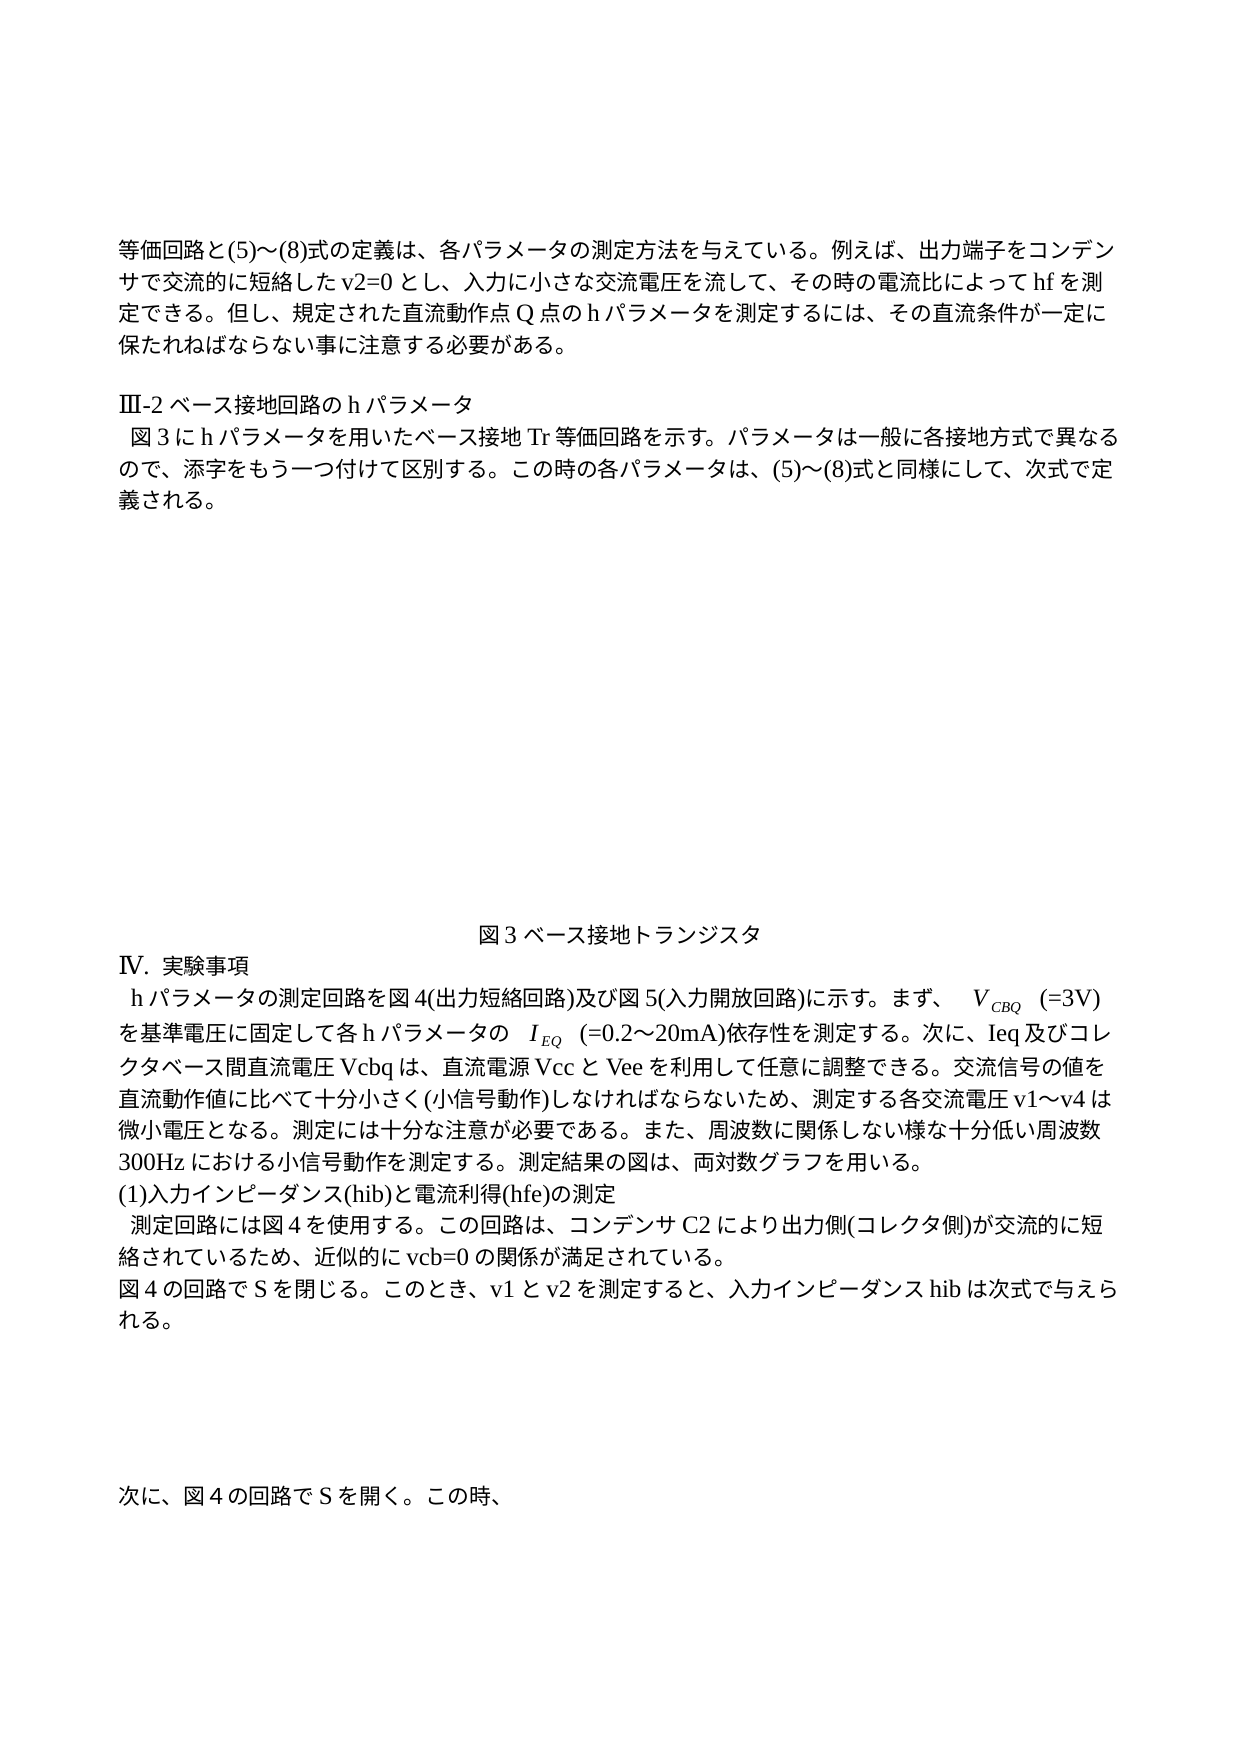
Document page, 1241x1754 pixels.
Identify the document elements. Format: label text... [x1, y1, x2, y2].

text 図3にhパラメータを用いたベース接地Tr等価回路を示す。パラメータは一般に各接地方式で異なるので、添字をもう一つ付けて区別する。この時の各パラメータは、(5)〜(8)式と同様にして、次式で定義される。 [118, 420, 1122, 515]
text 図4の回路でSを閉じる。このとき、v1とv2を測定すると、入力インピーダンスhibは次式で与えられる。 [118, 1272, 1122, 1335]
text 図3 ベース接地トランジスタ [118, 918, 1122, 949]
text hパラメータの測定回路を図4(出力短絡回路)及び図5(入力開放回路)に示す。まず、(=3V)を基準電圧に固定して各hパラメータの(=0.2〜20mA)依存性を測定する。次に、Ieq及びコレクタベース間直流電圧Vcbqは、直流電源VccとVeeを利用して任意に調整できる。交流信号の値を直流動作値に比べて十分小さく(小信号動作)しなければならないため、測定する各交流電圧v1〜v4は微小電圧となる。測定には十分な注意が必要である。また、周波数に関係しない様な十分低い周波数300Hzにおける小信号動作を測定する。測定結果の図は、両対数グラフを用いる。 [118, 981, 1122, 1177]
text Ⅳ. 実験事項 [118, 949, 1122, 981]
text [118, 118, 1122, 233]
text 等価回路と(5)〜(8)式の定義は、各パラメータの測定方法を与えている。例えば、出力端子をコンデンサで交流的に短絡したv2=0とし、入力に小さな交流電圧を流して、その時の電流比によってhfを測定できる。但し、規定された直流動作点Q点のhパラメータを測定するには、その直流条件が一定に保たれねばならない事に注意する必要がある。 [118, 233, 1122, 360]
text (1)入力インピーダンス(hib)と電流利得(hfe)の測定 [118, 1177, 1122, 1208]
text 測定回路には図4を使用する。この回路は、コンデンサC2により出力側(コレクタ側)が交流的に短絡されているため、近似的にvcb=0の関係が満足されている。 [118, 1208, 1122, 1272]
text 次に、図４の回路でSを開く。この時、 [118, 1479, 1122, 1510]
text Ⅲ-2 ベース接地回路のhパラメータ [118, 388, 1122, 420]
